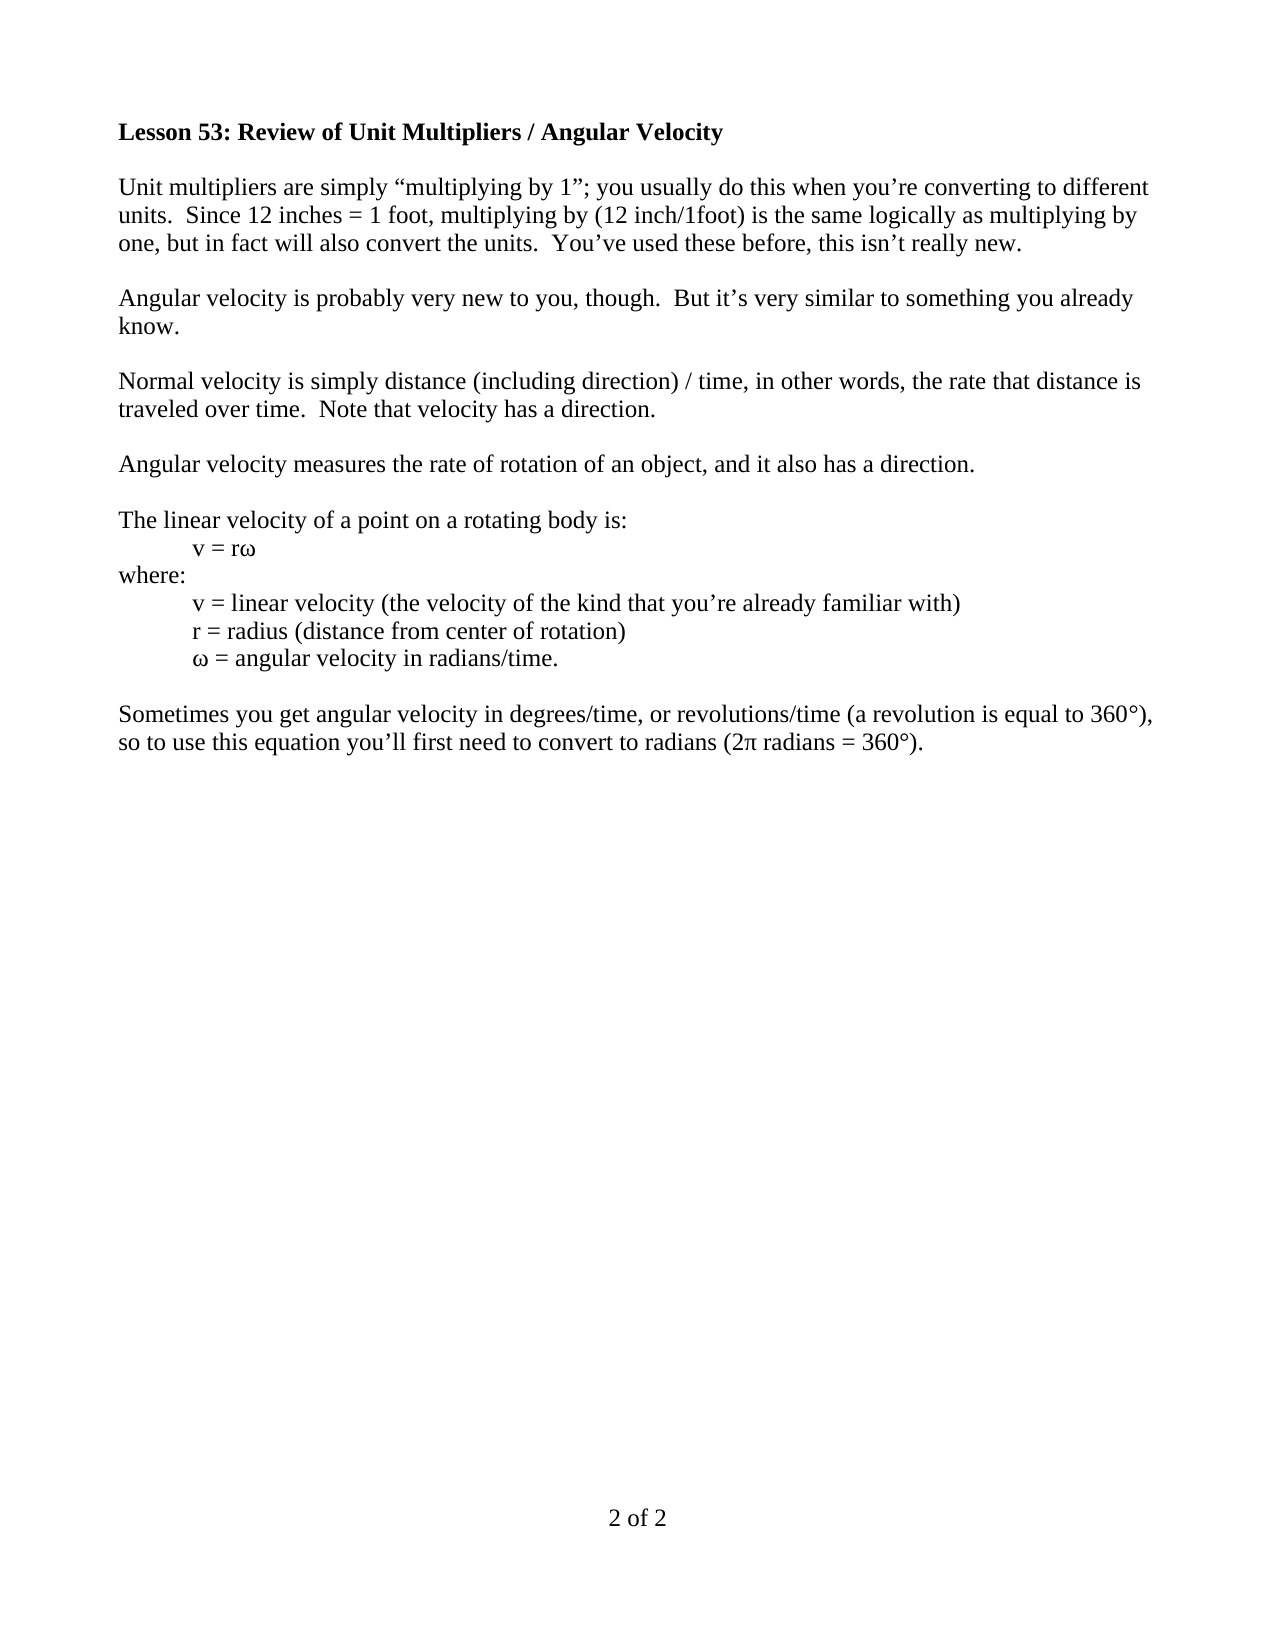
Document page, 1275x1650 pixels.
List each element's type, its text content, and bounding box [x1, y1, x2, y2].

text Angular velocity is probably very new to you, though. But it’s very similar to something you already know. [118, 284, 1157, 340]
text Normal velocity is simply distance (including direction) / time, in other words, the rate that distance is traveled over time. Note that velocity has a direction. [118, 367, 1157, 423]
text Angular velocity measures the rate of rotation of an object, and it also has a direction. [118, 451, 1157, 478]
text v = rω [118, 534, 1157, 561]
text v = linear velocity (the velocity of the kind that you’re already familiar with) [118, 589, 1157, 617]
text Lesson 53: Review of Unit Multipliers / Angular Velocity [118, 118, 1157, 146]
text ω = angular velocity in radians/time. [118, 644, 1157, 672]
text Sometimes you get angular velocity in degrees/time, or revolutions/time (a revolution is equal to 360°), so to use this equation you’ll first need to convert to radians (2π radians = 360°). [118, 700, 1157, 755]
text Unit multipliers are simply “multiplying by 1”; you usually do this when you’re converting to different units. Since 12 inches = 1 foot, multiplying by (12 inch/1foot) is the same logically as multiplying by one, but in fact will also convert the units. You’ve used these before, this isn’t really new. [118, 173, 1157, 257]
text r = radius (distance from center of rotation) [118, 617, 1157, 644]
text The linear velocity of a point on a rotating body is: [118, 506, 1157, 534]
text where: [118, 561, 1157, 589]
